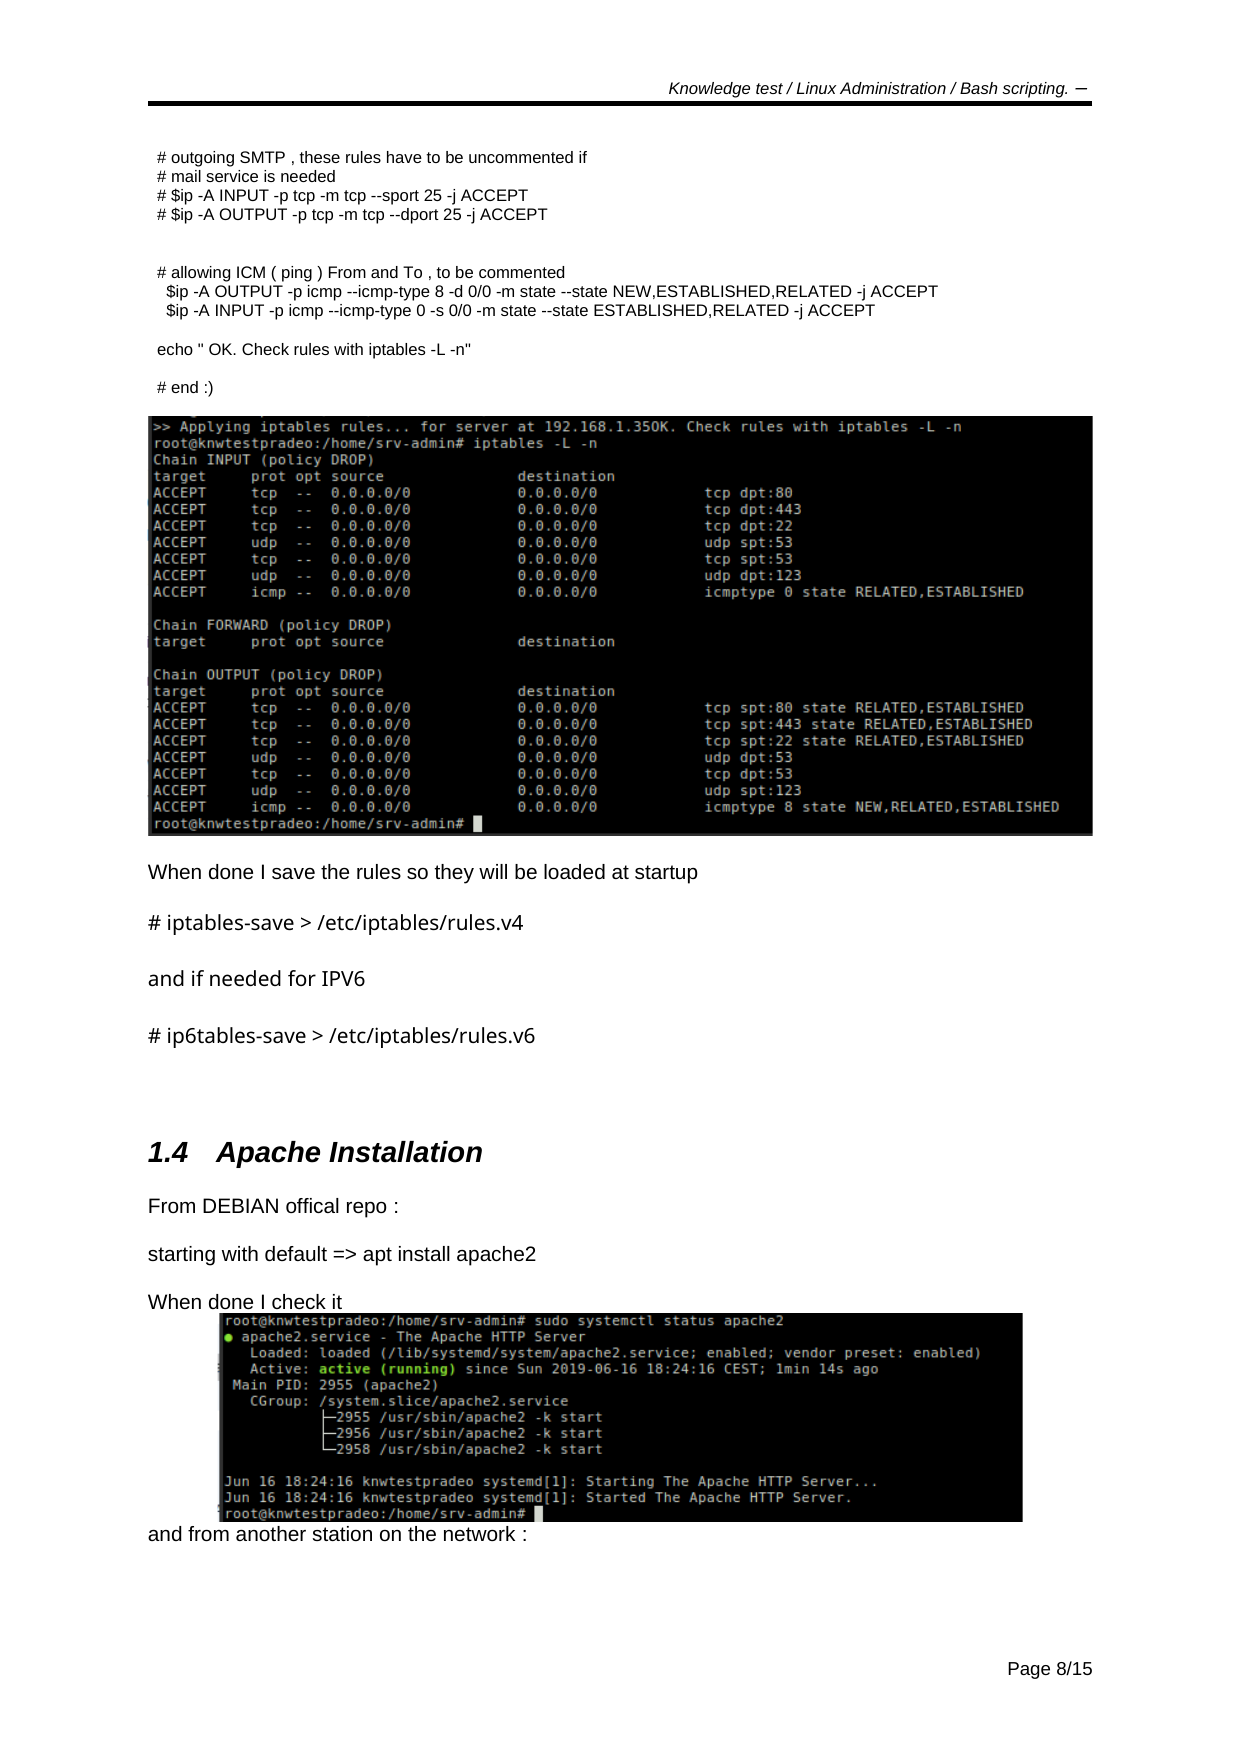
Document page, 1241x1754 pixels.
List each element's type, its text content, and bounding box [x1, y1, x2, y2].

text From DEBIAN offical repo : [148, 1194, 1092, 1218]
text # iptables-save > /etc/iptables/rules.v4 [148, 908, 1092, 936]
text When done I save the rules so they will be loaded at startup [148, 860, 1092, 884]
text # outgoing SMTP , these rules have to be uncommented if [148, 148, 1092, 167]
text When done I check it [148, 1289, 1092, 1313]
text # $ip -A INPUT -p tcp -m tcp --sport 25 -j ACCEPT [148, 186, 1092, 205]
text echo " OK. Check rules with iptables -L -n" [148, 339, 1092, 358]
text and from another station on the network : [148, 1313, 1092, 1545]
text $ip -A OUTPUT -p icmp --icmp-type 8 -d 0/0 -m state --state NEW,ESTABLISHED,RELATED -j ACCEPT [148, 282, 1092, 301]
subtitle Apache Installation [148, 1135, 1092, 1169]
picture [147, 416, 1093, 836]
text starting with default => apt install apache2 [148, 1242, 1092, 1266]
text # ip6tables-save > /etc/iptables/rules.v6 [148, 1021, 1092, 1050]
text and if needed for IPV6 [148, 964, 1092, 993]
text $ip -A INPUT -p icmp --icmp-type 0 -s 0/0 -m state --state ESTABLISHED,RELATED -j ACCEPT [148, 301, 1092, 320]
text # mail service is needed [148, 167, 1092, 186]
text # allowing ICM ( ping ) From and To , to be commented [148, 263, 1092, 282]
text # end :) [148, 378, 1092, 397]
picture [217, 1313, 1023, 1522]
text # $ip -A OUTPUT -p tcp -m tcp --dport 25 -j ACCEPT [148, 205, 1092, 224]
